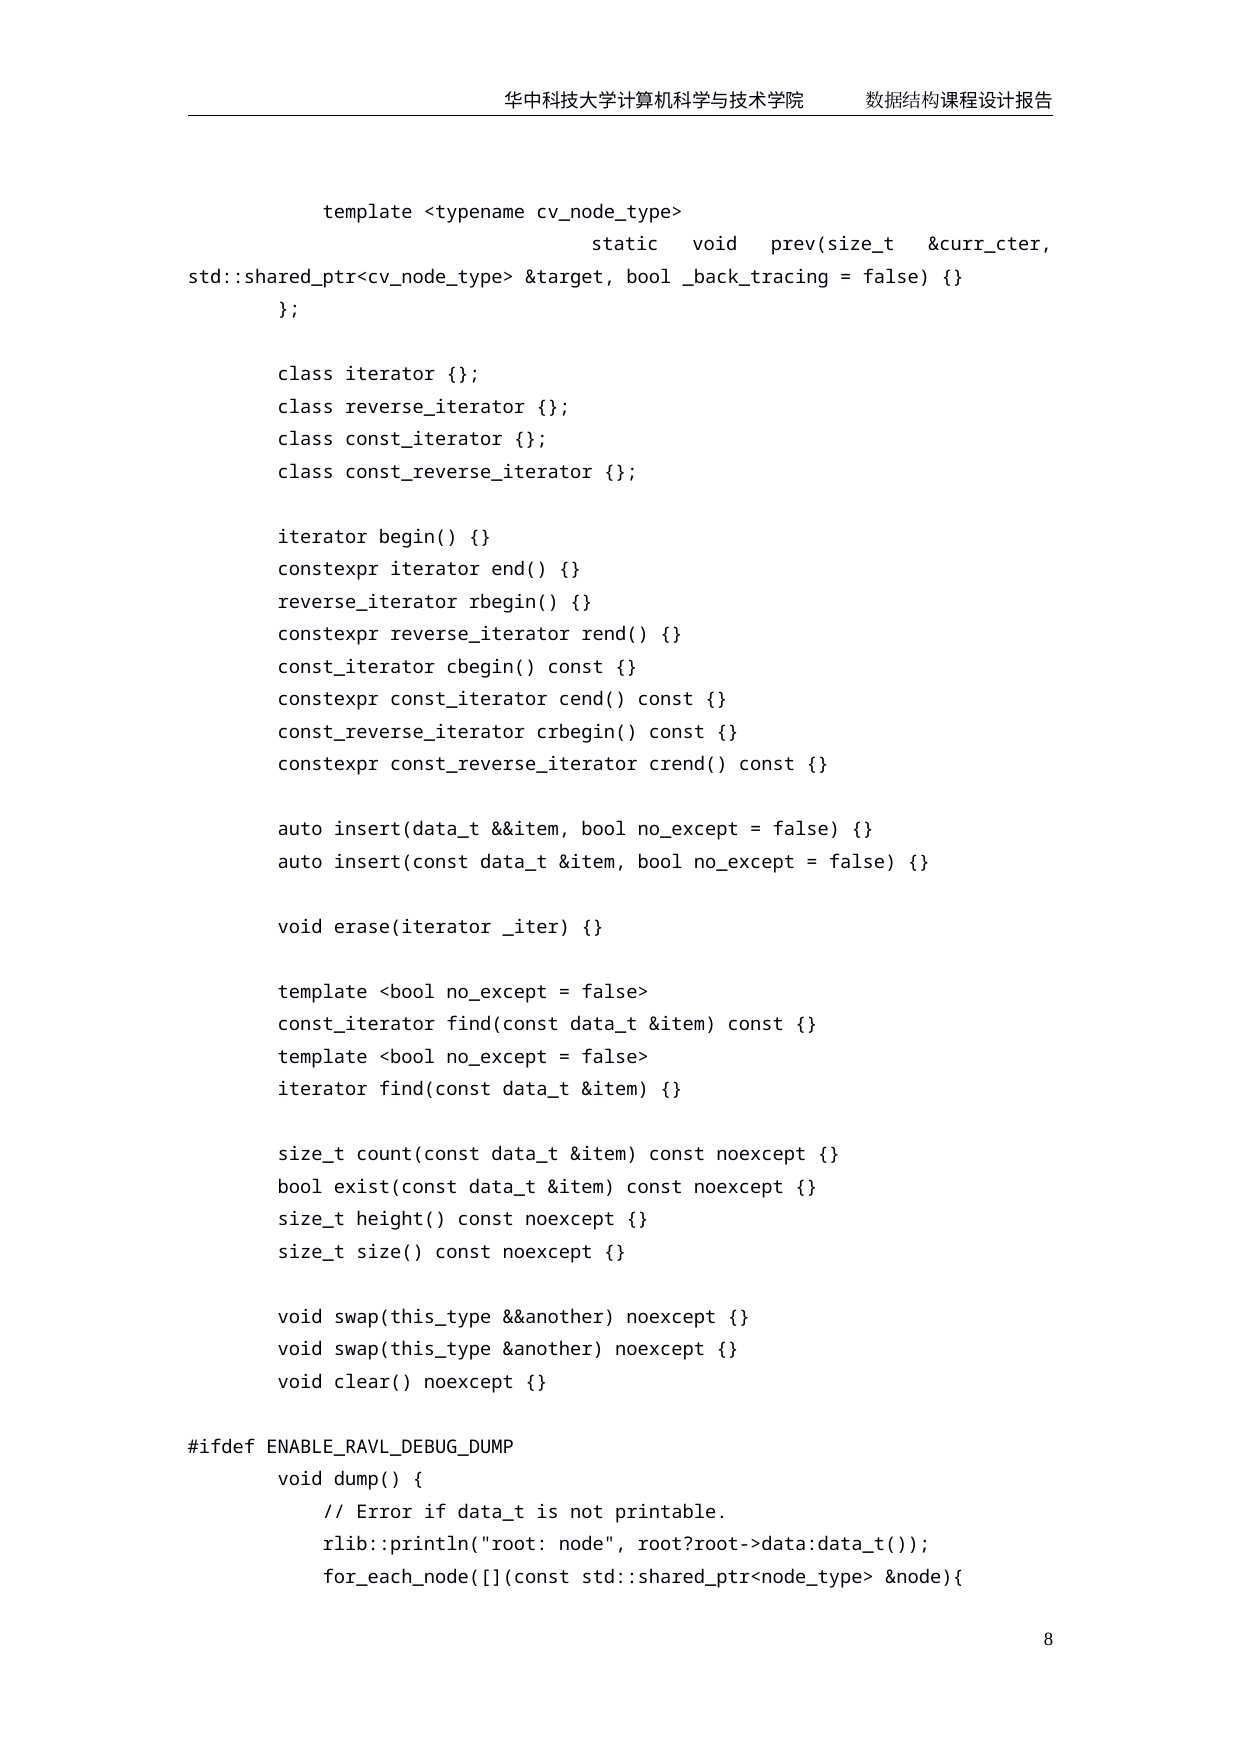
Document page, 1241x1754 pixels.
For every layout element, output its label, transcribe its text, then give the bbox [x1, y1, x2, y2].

text template <bool no_except = false> [187, 1039, 1053, 1072]
text const_iterator find(const data_t &item) const {} [187, 1007, 1053, 1039]
text class iterator {}; [187, 357, 1053, 389]
text void swap(this_type &another) noexcept {} [187, 1332, 1053, 1364]
text iterator begin() {} [187, 519, 1053, 552]
text class reverse_iterator {}; [187, 389, 1053, 422]
text template <typename cv_node_type> [187, 194, 1053, 227]
text void swap(this_type &&another) noexcept {} [187, 1299, 1053, 1332]
text constexpr const_iterator cend() const {} [187, 682, 1053, 714]
text #ifdef ENABLE_RAVL_DEBUG_DUMP [187, 1429, 1053, 1462]
text reverse_iterator rbegin() {} [187, 584, 1053, 617]
text constexpr reverse_iterator rend() {} [187, 617, 1053, 649]
text const_iterator cbegin() const {} [187, 649, 1053, 682]
text bool exist(const data_t &item) const noexcept {} [187, 1169, 1053, 1202]
text void dump() { [187, 1462, 1053, 1494]
text size_t count(const data_t &item) const noexcept {} [187, 1137, 1053, 1169]
text iterator find(const data_t &item) {} [187, 1072, 1053, 1104]
text class const_reverse_iterator {}; [187, 454, 1053, 487]
text constexpr iterator end() {} [187, 552, 1053, 584]
text constexpr const_reverse_iterator crend() const {} [187, 747, 1053, 779]
text rlib::println("root: node", root?root->data:data_t()); [187, 1527, 1053, 1559]
text auto insert(const data_t &item, bool no_except = false) {} [187, 844, 1053, 877]
text auto insert(data_t &&item, bool no_except = false) {} [187, 812, 1053, 844]
text for_each_node([](const std::shared_ptr<node_type> &node){ [187, 1559, 1053, 1592]
text size_t height() const noexcept {} [187, 1202, 1053, 1234]
text // Error if data_t is not printable. [187, 1494, 1053, 1527]
text class const_iterator {}; [187, 422, 1053, 454]
text void clear() noexcept {} [187, 1364, 1053, 1397]
text static void prev(size_t &curr_cter, std::shared_ptr<cv_node_type> &target, bool _back_tracing = false) {} [187, 227, 1053, 292]
text template <bool no_except = false> [187, 974, 1053, 1007]
text void erase(iterator _iter) {} [187, 909, 1053, 942]
text }; [187, 292, 1053, 324]
text const_reverse_iterator crbegin() const {} [187, 714, 1053, 747]
text size_t size() const noexcept {} [187, 1234, 1053, 1267]
